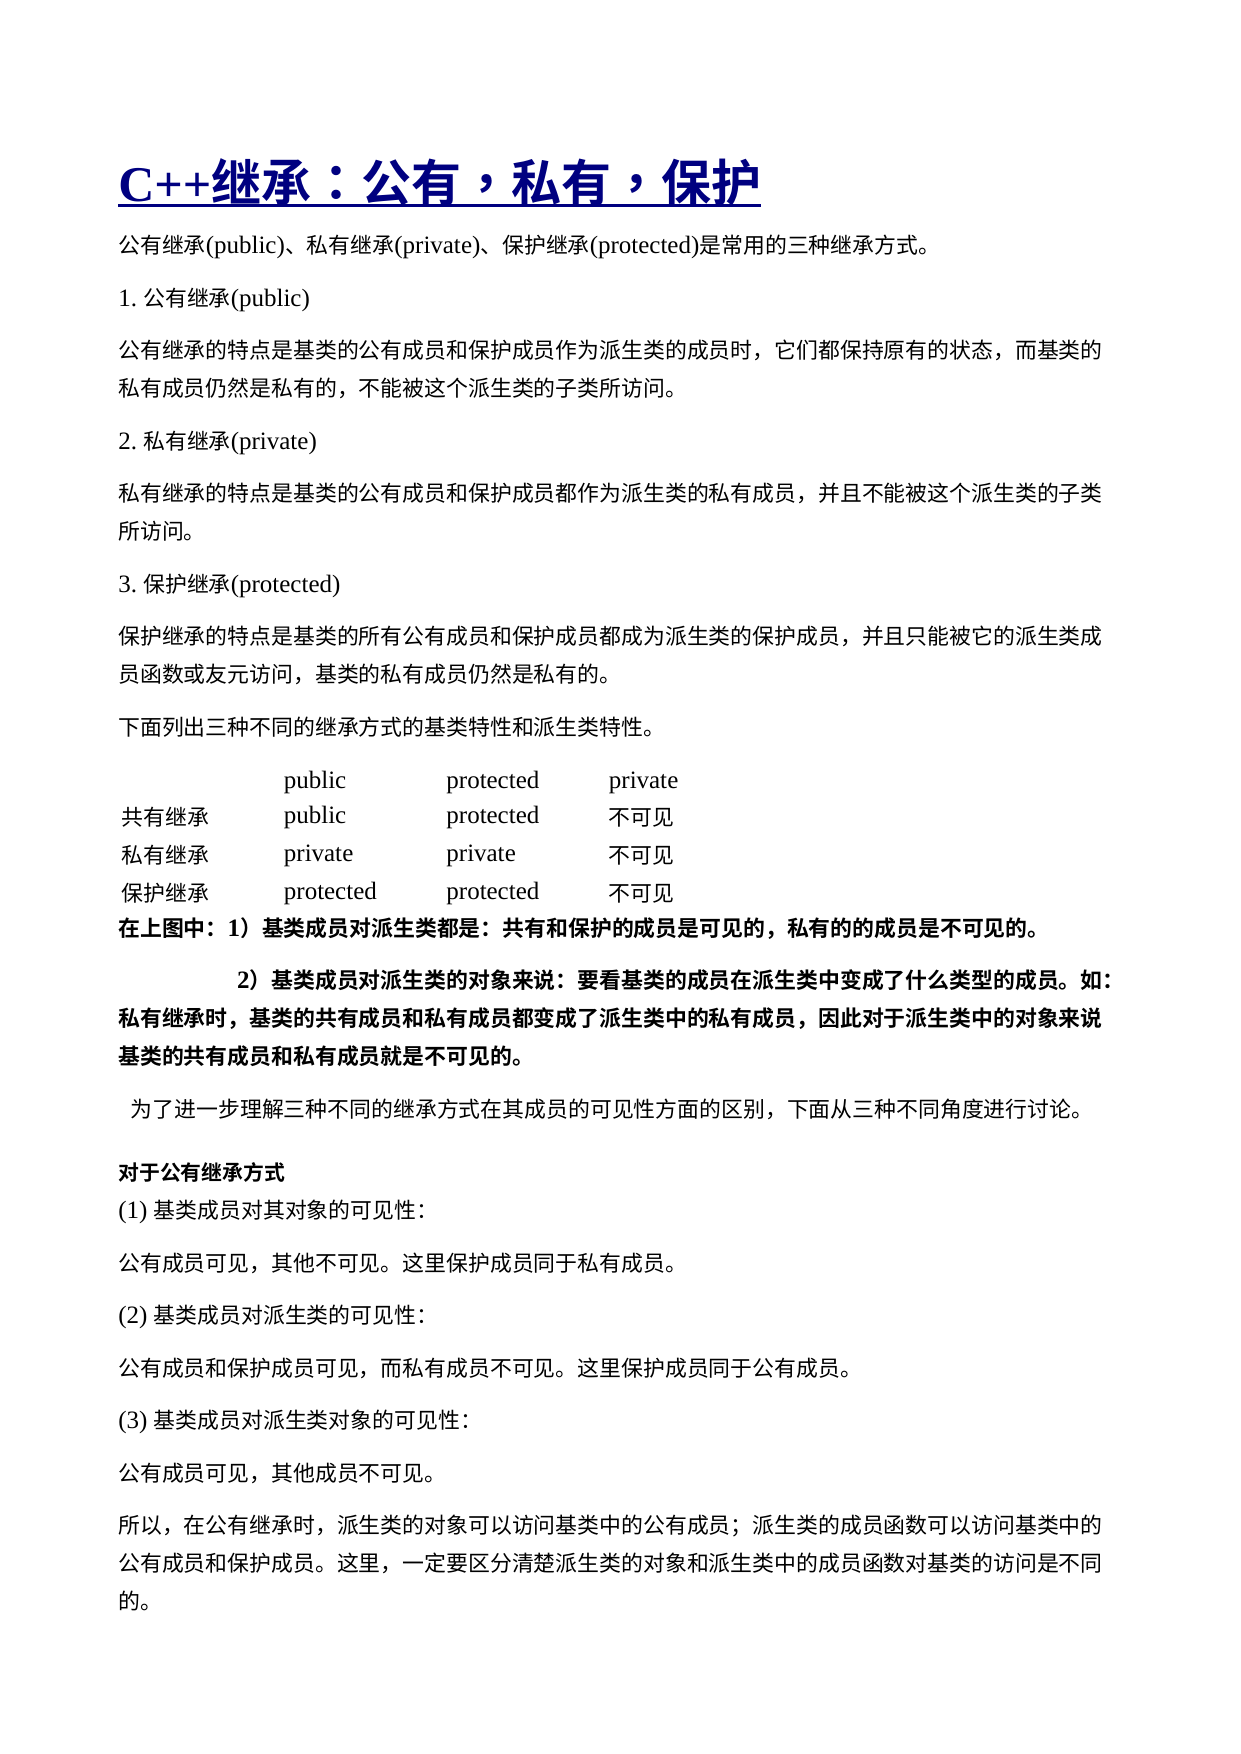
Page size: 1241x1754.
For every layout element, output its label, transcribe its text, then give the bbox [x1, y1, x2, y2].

text (2) 基类成员对派生类的可见性： [118, 1298, 1122, 1330]
text (1) 基类成员对其对象的可见性： [118, 1193, 1122, 1225]
text 私有继承的特点是基类的公有成员和保护成员都作为派生类的私有成员，并且不能被这个派生类的子类所访问。 [118, 476, 1122, 546]
text 2. 私有继承(private) [118, 424, 1122, 455]
text 在上图中：1）基类成员对派生类都是：共有和保护的成员是可见的，私有的的成员是不可见的。 [118, 911, 1122, 942]
text 为了进一步理解三种不同的继承方式在其成员的可见性方面的区别，下面从三种不同角度进行讨论。 [118, 1092, 1122, 1123]
text 公有成员可见，其他成员不可见。 [118, 1456, 1122, 1487]
text 所以，在公有继承时，派生类的对象可以访问基类中的公有成员；派生类的成员函数可以访问基类中的公有成员和保护成员。这里，一定要区分清楚派生类的对象和派生类中的成员函数对基类的访问是不同的。 [118, 1508, 1122, 1616]
text 2）基类成员对派生类的对象来说：要看基类的成员在派生类中变成了什么类型的成员。如：私有继承时，基类的共有成员和私有成员都变成了派生类中的私有成员，因此对于派生类中的对象来说基类的共有成员和私有成员就是不可见的。 [118, 963, 1122, 1071]
text 保护继承的特点是基类的所有公有成员和保护成员都成为派生类的保护成员，并且只能被它的派生类成员函数或友元访问，基类的私有成员仍然是私有的。 [118, 619, 1122, 689]
table_header private [606, 762, 768, 797]
table_cell 不可见 [606, 873, 768, 911]
table_cell private [443, 835, 606, 873]
table_cell public [281, 797, 443, 835]
table_cell protected [281, 873, 443, 911]
text 公有成员可见，其他不可见。这里保护成员同于私有成员。 [118, 1246, 1122, 1277]
text 公有成员和保护成员可见，而私有成员不可见。这里保护成员同于公有成员。 [118, 1351, 1122, 1382]
text 3. 保护继承(protected) [118, 567, 1122, 598]
text 公有继承的特点是基类的公有成员和保护成员作为派生类的成员时，它们都保持原有的状态，而基类的私有成员仍然是私有的，不能被这个派生类的子类所访问。 [118, 333, 1122, 403]
text 公有继承(public)、私有继承(private)、保护继承(protected)是常用的三种继承方式。 [118, 228, 1122, 260]
table_cell 不可见 [606, 797, 768, 835]
table_cell 共有继承 [118, 797, 281, 835]
text (3) 基类成员对派生类对象的可见性： [118, 1403, 1122, 1435]
table_header public [281, 762, 443, 797]
subtitle C++继承：公有，私有，保护 [118, 143, 1122, 216]
table_cell 私有继承 [118, 835, 281, 873]
table_cell protected [443, 873, 606, 911]
table_header [118, 762, 281, 797]
table_cell private [281, 835, 443, 873]
table_header protected [443, 762, 606, 797]
subtitle 对于公有继承方式 [118, 1157, 1122, 1187]
table_cell 保护继承 [118, 873, 281, 911]
table_cell protected [443, 797, 606, 835]
text 1. 公有继承(public) [118, 281, 1122, 312]
text 下面列出三种不同的继承方式的基类特性和派生类特性。 [118, 709, 1122, 741]
table_cell 不可见 [606, 835, 768, 873]
